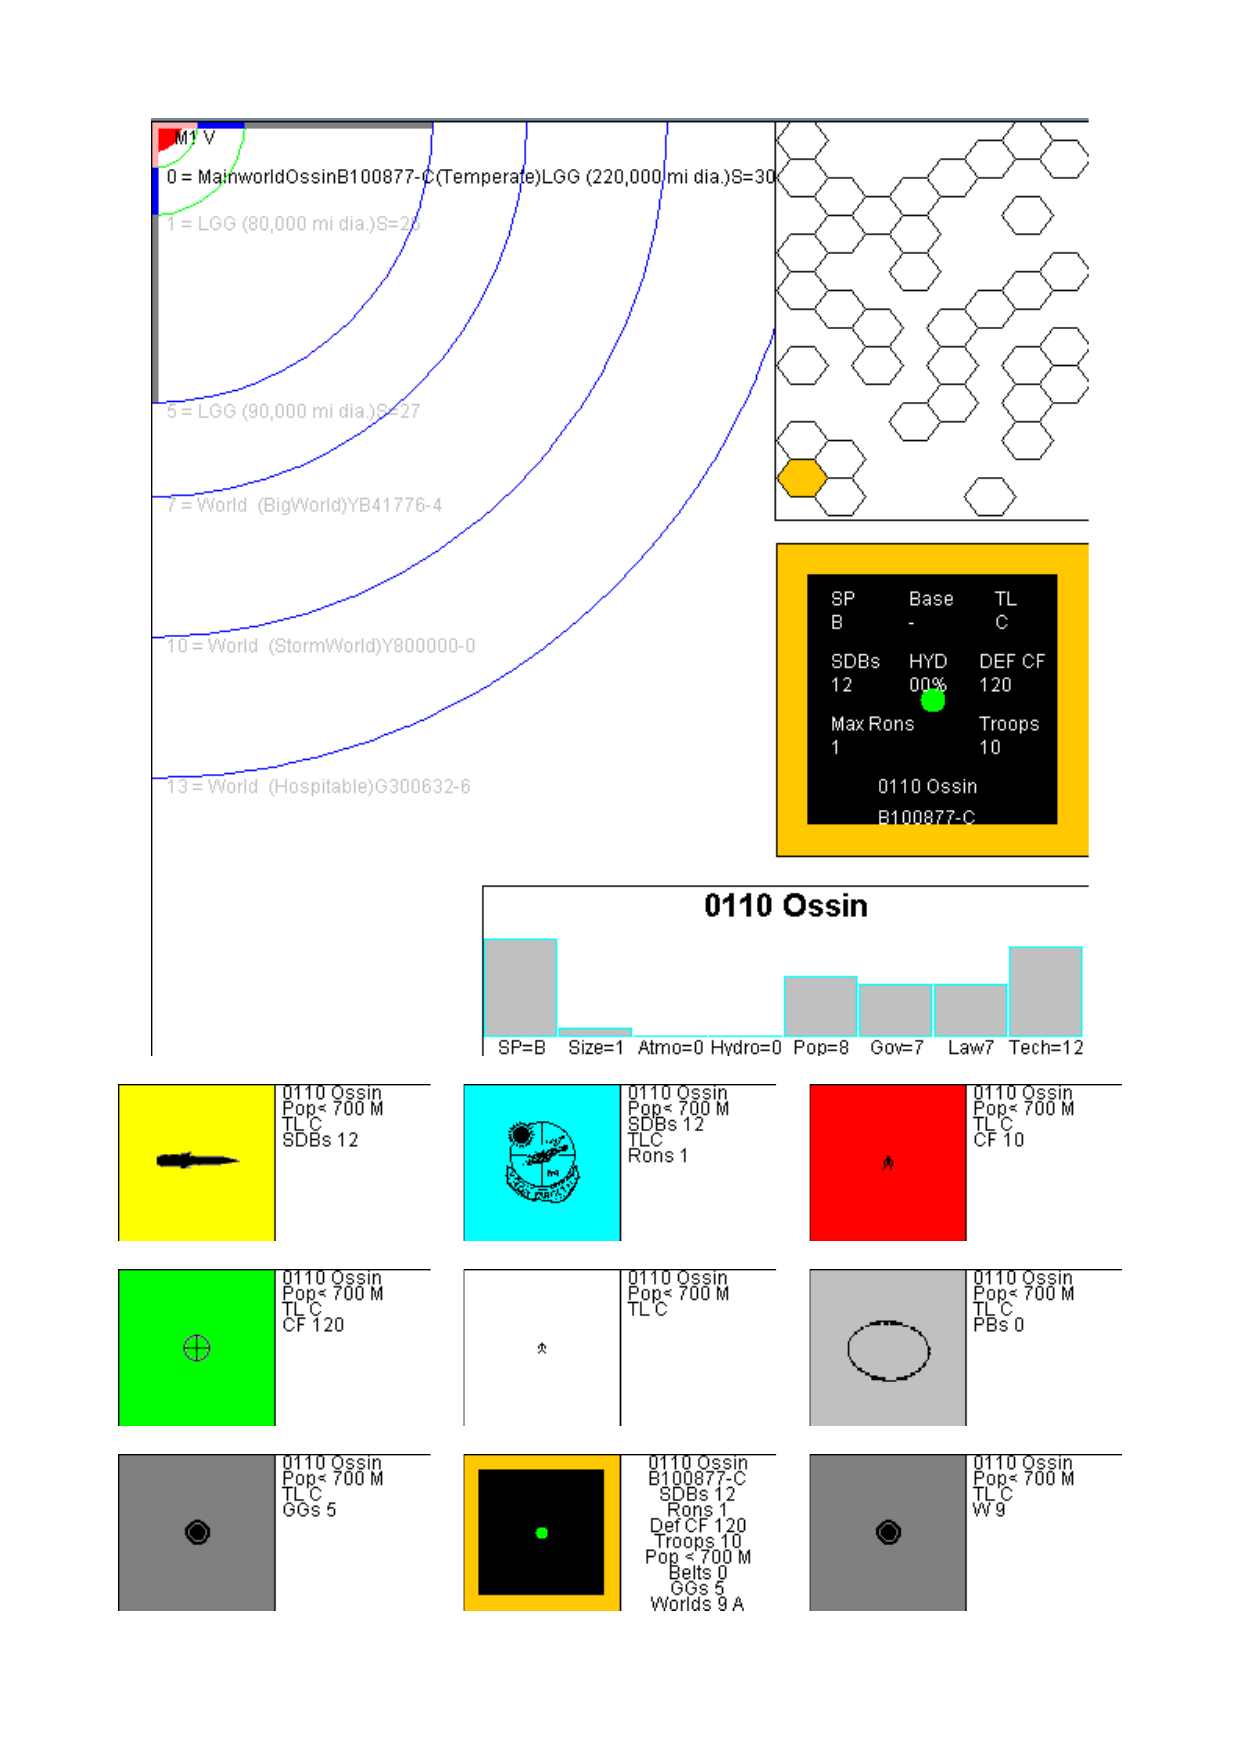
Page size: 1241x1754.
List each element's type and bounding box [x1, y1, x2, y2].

picture [809, 1084, 1122, 1241]
picture [151, 118, 1089, 1056]
picture [463, 1454, 777, 1611]
picture [463, 1269, 777, 1426]
picture [118, 1454, 431, 1611]
picture [809, 1269, 1122, 1426]
picture [118, 1084, 431, 1241]
picture [118, 1269, 431, 1426]
picture [809, 1454, 1122, 1611]
picture [463, 1084, 777, 1241]
